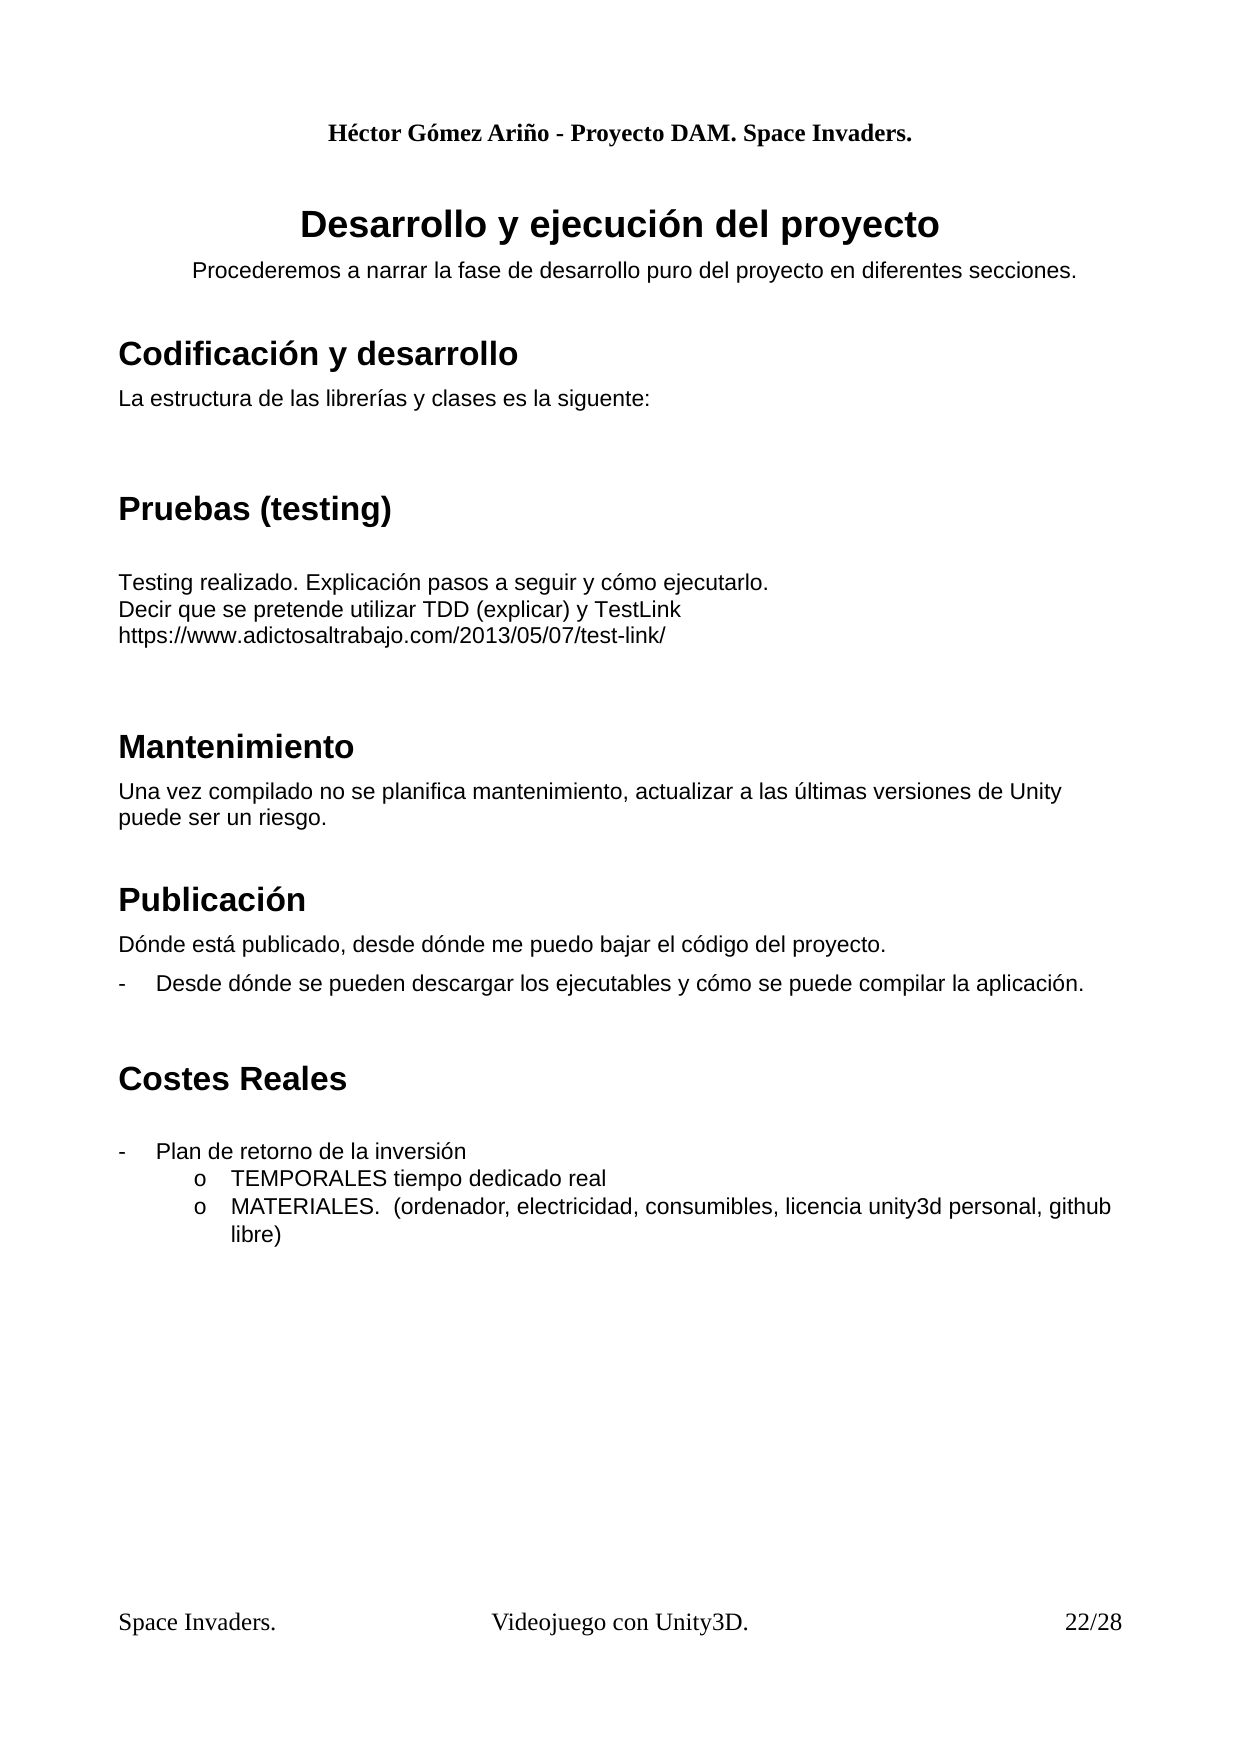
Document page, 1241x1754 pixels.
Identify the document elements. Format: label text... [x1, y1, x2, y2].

list Decir que se pretende utilizar TDD (explicar) y TestLink [118, 596, 1122, 622]
list TEMPORALES tiempo dedicado real [193, 1165, 1122, 1193]
text Procederemos a narrar la fase de desarrollo puro del proyecto en diferentes secciones. [192, 257, 1122, 284]
subtitle Publicación [118, 880, 1122, 919]
subtitle Desarrollo y ejecución del proyecto [118, 201, 1122, 245]
list Plan de retorno de la inversión [118, 1138, 1122, 1165]
text La estructura de las librerías y clases es la siguente: [118, 384, 1122, 411]
list MATERIALES. (ordenador, electricidad, consumibles, licencia unity3d personal, github libre) [193, 1193, 1122, 1248]
subtitle Mantenimiento [118, 727, 1122, 765]
list Testing realizado. Explicación pasos a seguir y cómo ejecutarlo. [118, 569, 1122, 596]
list https://www.adictosaltrabajo.com/2013/05/07/test-link/ [118, 622, 1122, 648]
list Una vez compilado no se planifica mantenimiento, actualizar a las últimas versiones de Unity puede ser un riesgo. [118, 778, 1122, 830]
text Dónde está publicado, desde dónde me puedo bajar el código del proyecto. [118, 931, 1122, 957]
subtitle Codificación y desarrollo [118, 333, 1122, 372]
subtitle Costes Reales [118, 1058, 1122, 1097]
subtitle Pruebas (testing) [118, 489, 1122, 528]
list Desde dónde se pueden descargar los ejecutables y cómo se puede compilar la aplicación. [118, 970, 1122, 996]
